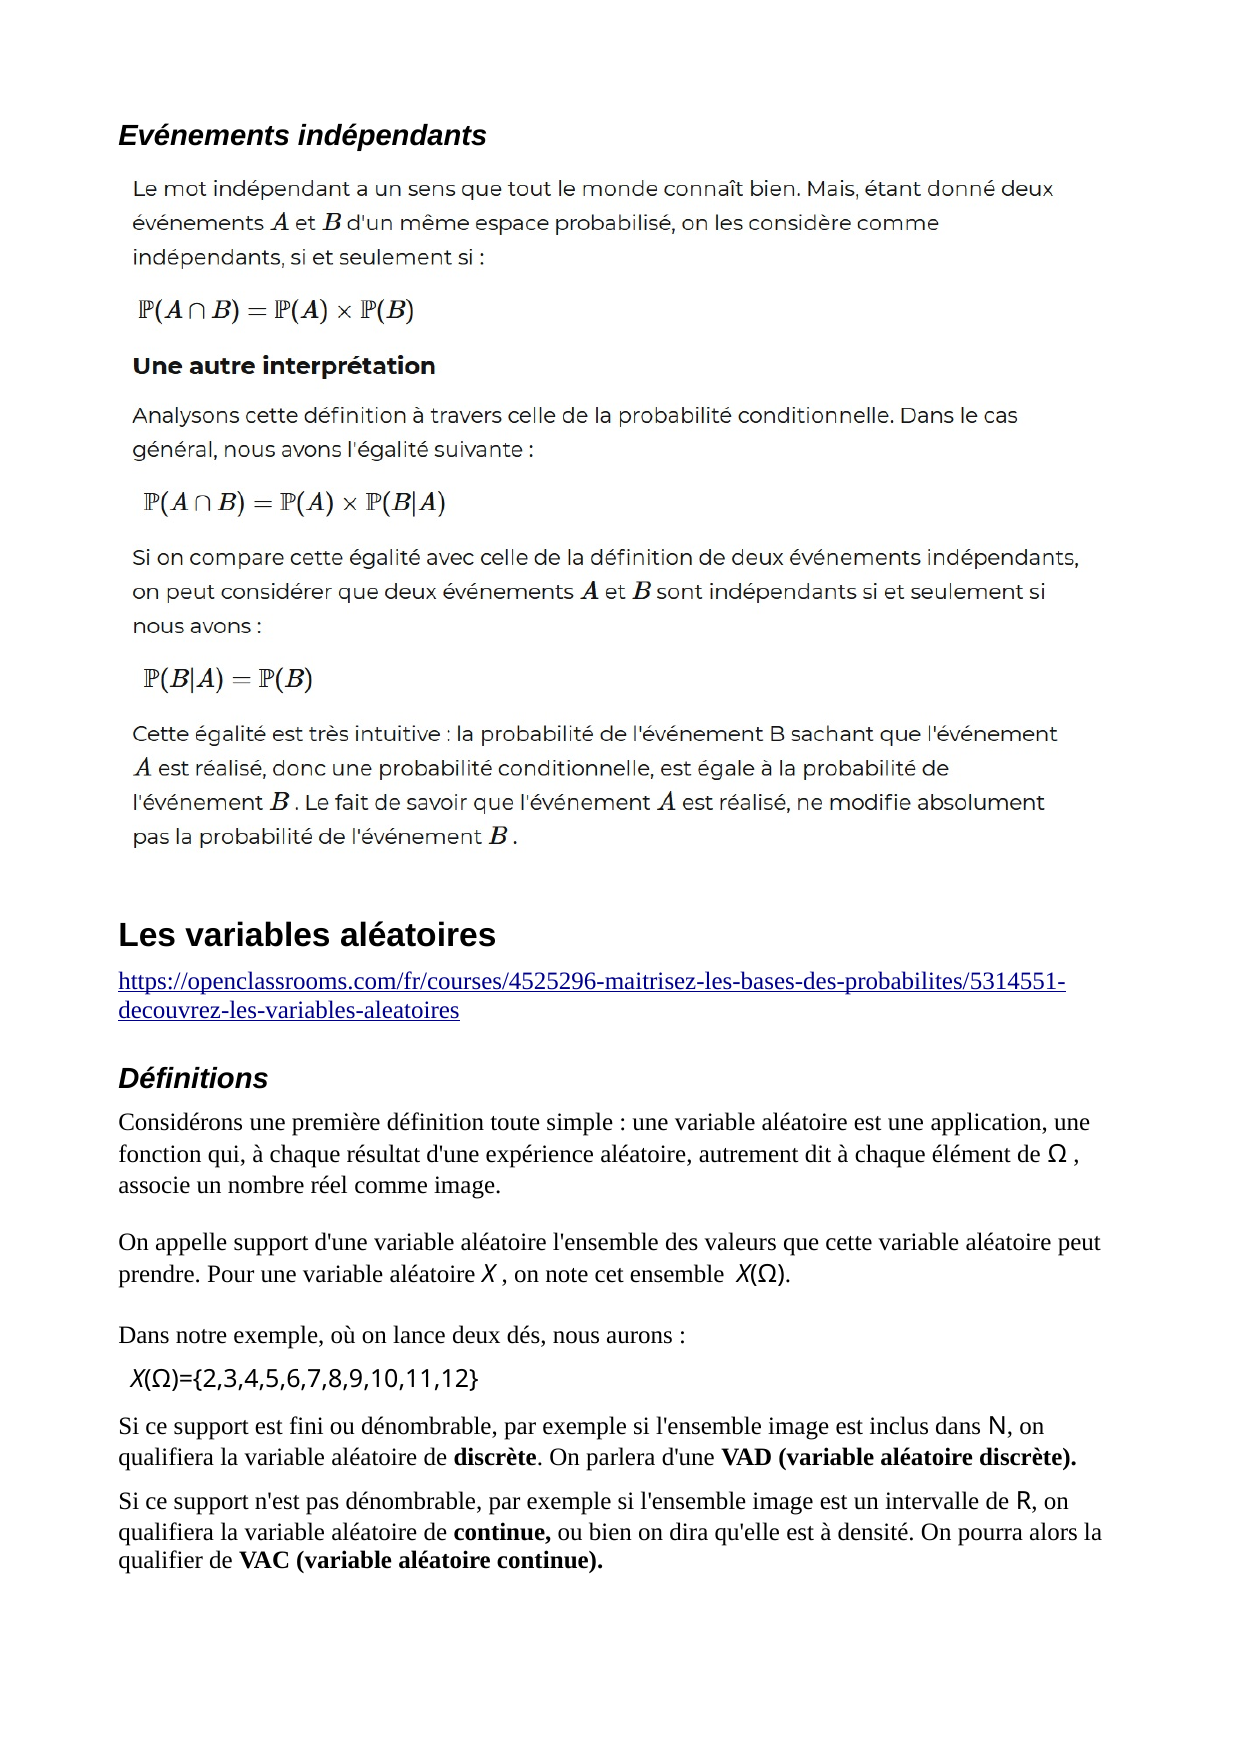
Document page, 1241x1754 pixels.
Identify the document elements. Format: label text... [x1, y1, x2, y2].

subtitle Evénements indépendants [118, 118, 1122, 152]
text Dans notre exemple, où on lance deux dés, nous aurons : [118, 1320, 1122, 1348]
text Si ce support n'est pas dénombrable, par exemple si l'ensemble image est un intervalle de R, on qualifiera la variable aléatoire de continue, ou bien on dira qu'elle est à densité. On pourra alors la qualifier de VAC (variable aléatoire continue). [118, 1483, 1122, 1574]
text Considérons une première définition toute simple : une variable aléatoire est une application, une fonction qui, à chaque résultat d'une expérience aléatoire, autrement dit à chaque élément de Ω , associe un nombre réel comme image. [118, 1107, 1122, 1199]
text X(Ω)={2,3,4,5,6,7,8,9,10,11,12} [118, 1361, 1122, 1395]
text Si ce support est fini ou dénombrable, par exemple si l'ensemble image est inclus dans N, on qualifiera la variable aléatoire de discrète. On parlera d'une VAD (variable aléatoire discrète). [118, 1407, 1122, 1470]
picture [118, 164, 1123, 862]
text https://openclassrooms.com/fr/courses/4525296-maitrisez-les-bases-des-probabilites/5314551-decouvrez-les-variables-aleatoires [118, 966, 1122, 1023]
subtitle Définitions [118, 1061, 1122, 1094]
subtitle Les variables aléatoires [118, 915, 1122, 953]
text On appelle support d'une variable aléatoire l'ensemble des valeurs que cette variable aléatoire peut prendre. Pour une variable aléatoire X , on note cet ensemble X(Ω). [118, 1227, 1122, 1290]
